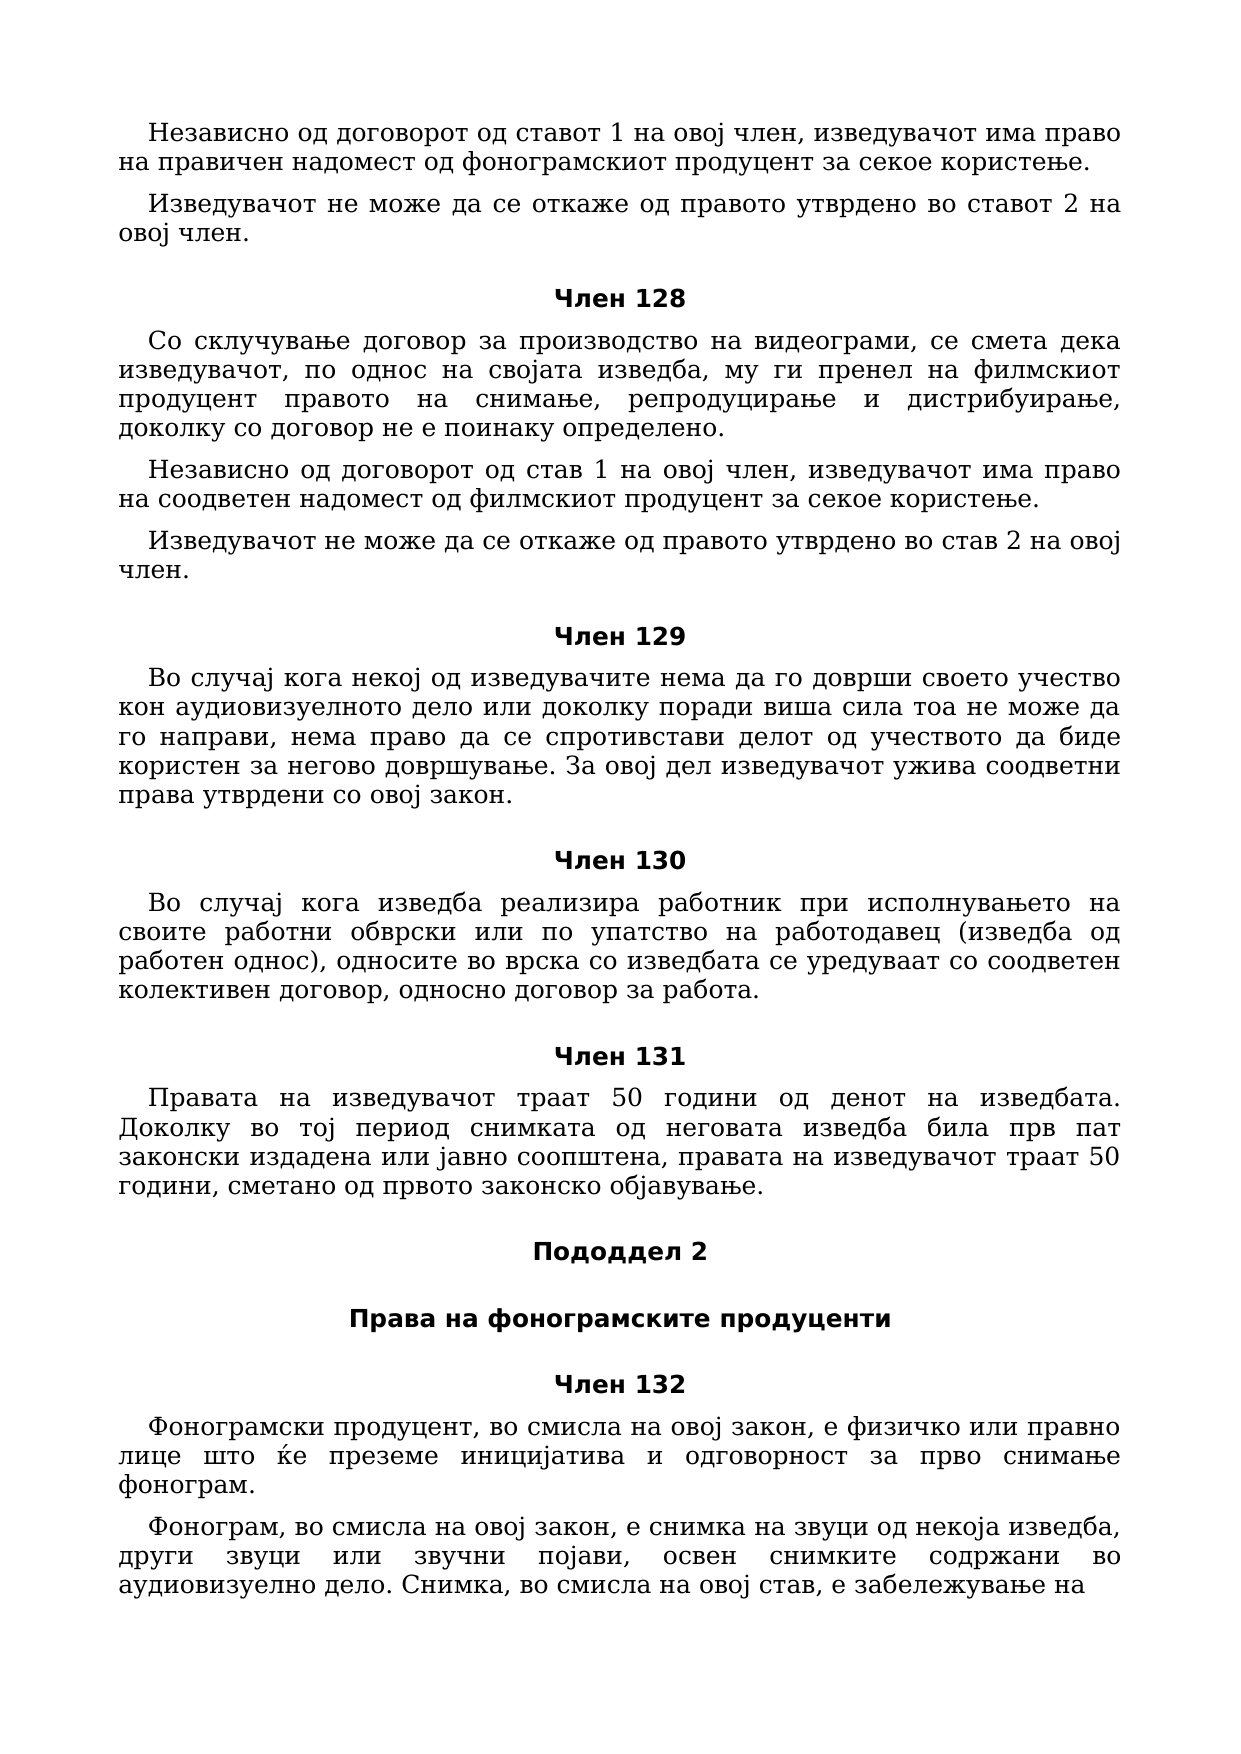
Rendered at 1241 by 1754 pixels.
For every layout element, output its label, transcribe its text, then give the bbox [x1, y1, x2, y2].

text Во случај кога некој од изведувачите нема да го доврши своето учество кон аудиовизуелното дело или доколку поради виша сила тоа не може да го направи, нема право да се спротивстави делот од учеството да биде користен за негово довршување. За овој дел изведувачот ужива соодветни права утврдени со овој закон. [118, 663, 1122, 809]
subtitle Член 130 [118, 847, 1122, 876]
subtitle Член 131 [118, 1042, 1122, 1071]
subtitle Член 129 [118, 622, 1122, 651]
text Изведувачот не може да се откаже од правото утврдено во став 2 на овој член. [118, 526, 1122, 584]
text Изведувачот не може да се откаже од правото утврдено во ставот 2 на овој член. [118, 189, 1122, 247]
text Независно од договорот од ставот 1 на овој член, изведувачот има право на правичен надомест од фонограмскиот продуцент за секое користење. [118, 118, 1122, 176]
text Независно од договорот од став 1 на овој член, изведувачот има право на соодветен надомест од филмскиот продуцент за секое користење. [118, 455, 1122, 514]
text Фонограм, во смисла на овој закон, е снимка на звуци од некоја изведба, други звуци или звучни појави, освен снимките содржани во аудиовизуелно дело. Снимка, во смисла на овој став, е забележување на [118, 1512, 1122, 1599]
subtitle Пододдел 2 [118, 1238, 1122, 1267]
subtitle Член 132 [118, 1370, 1122, 1399]
text Правата на изведувачот траат 50 години од денот на изведбата. Доколку во тој период снимката од неговата изведба била прв пат законски издадена или јавно соопштена, правата на изведувачот траат 50 години, сметано од првото законско објавување. [118, 1083, 1122, 1200]
subtitle Права на фонограмските продуценти [118, 1304, 1122, 1333]
text Во случај кога изведба реализира работник при исполнувањето на своите работни обврски или по упатство на работодавец (изведба од работен однос), односите во врска со изведбата се уредуваат со соодветен колективен договор, односно договор за работа. [118, 888, 1122, 1005]
subtitle Член 128 [118, 285, 1122, 314]
text Фонограмски продуцент, во смисла на овој закон, е физичко или правно лице што ќе преземе иницијатива и одговорност за прво снимање фонограм. [118, 1412, 1122, 1499]
text Со склучување договор за производство на видеограми, се смета дека изведувачот, по однос на својата изведба, му ги пренел на филмскиот продуцент правото на снимање, репродуцирање и дистрибуирање, доколку со договор не е поинаку определено. [118, 326, 1122, 443]
